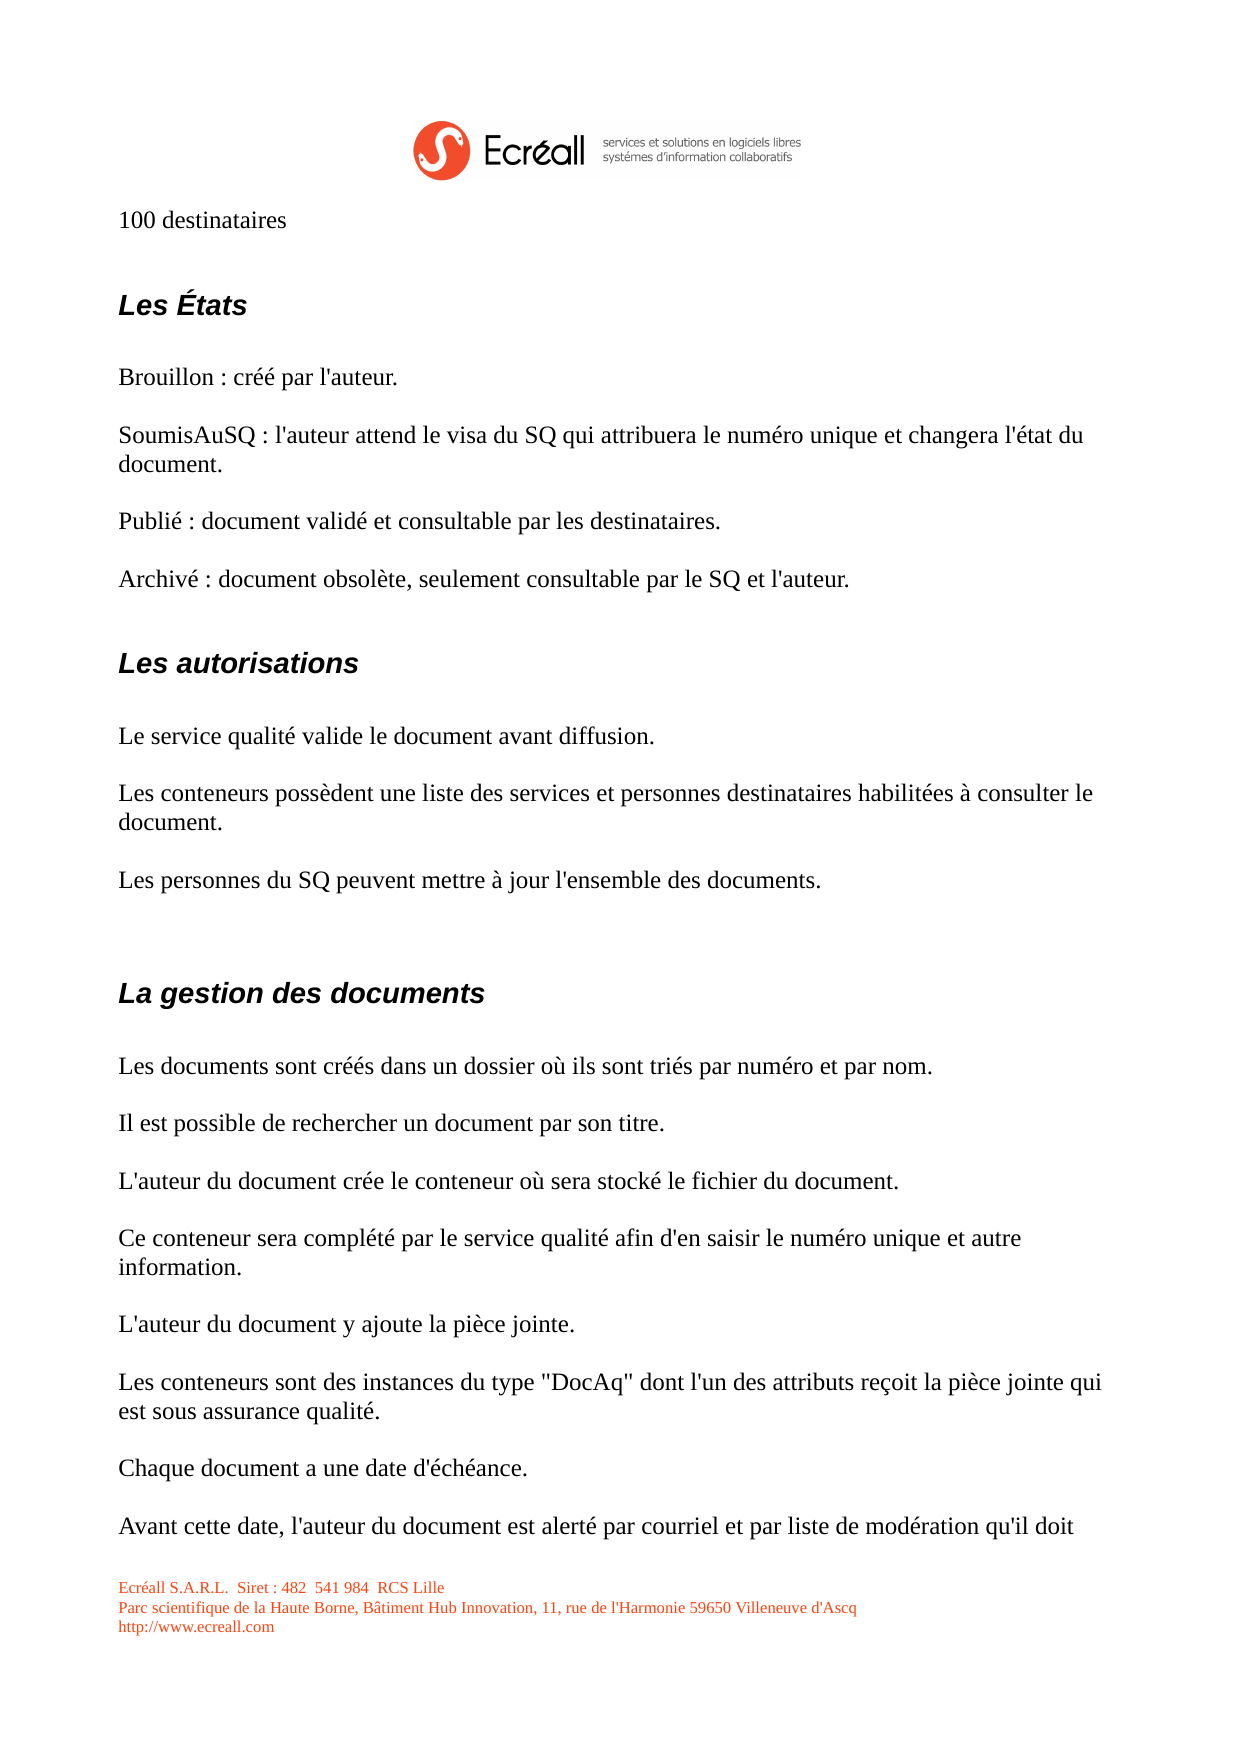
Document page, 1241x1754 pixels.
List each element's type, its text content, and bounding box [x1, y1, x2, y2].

text Ce conteneur sera complété par le service qualité afin d'en saisir le numéro unique et autre information. [118, 1223, 1122, 1281]
subtitle La gestion des documents [118, 976, 1122, 1009]
text Les conteneurs possèdent une liste des services et personnes destinataires habilitées à consulter le document. [118, 778, 1122, 836]
text Les documents sont créés dans un dossier où ils sont triés par numéro et par nom. [118, 1051, 1122, 1079]
text Les personnes du SQ peuvent mettre à jour l'ensemble des documents. [118, 865, 1122, 893]
text Le service qualité valide le document avant diffusion. [118, 721, 1122, 750]
picture [413, 120, 801, 181]
text Publié : document validé et consultable par les destinataires. [118, 506, 1122, 535]
text 100 destinataires [118, 205, 1122, 234]
text SoumisAuSQ : l'auteur attend le visa du SQ qui attribuera le numéro unique et changera l'état du document. [118, 420, 1122, 477]
text Chaque document a une date d'échéance. [118, 1453, 1122, 1482]
text Les conteneurs sont des instances du type "DocAq" dont l'un des attributs reçoit la pièce jointe qui est sous assurance qualité. [118, 1367, 1122, 1424]
subtitle Les États [118, 288, 1122, 321]
text Il est possible de rechercher un document par son titre. [118, 1108, 1122, 1137]
subtitle Les autorisations [118, 646, 1122, 680]
text Brouillon : créé par l'auteur. [118, 362, 1122, 391]
text Avant cette date, l'auteur du document est alerté par courriel et par liste de modération qu'il doit [118, 1511, 1122, 1539]
text L'auteur du document crée le conteneur où sera stocké le fichier du document. [118, 1166, 1122, 1194]
text L'auteur du document y ajoute la pièce jointe. [118, 1309, 1122, 1338]
text Archivé : document obsolète, seulement consultable par le SQ et l'auteur. [118, 564, 1122, 592]
